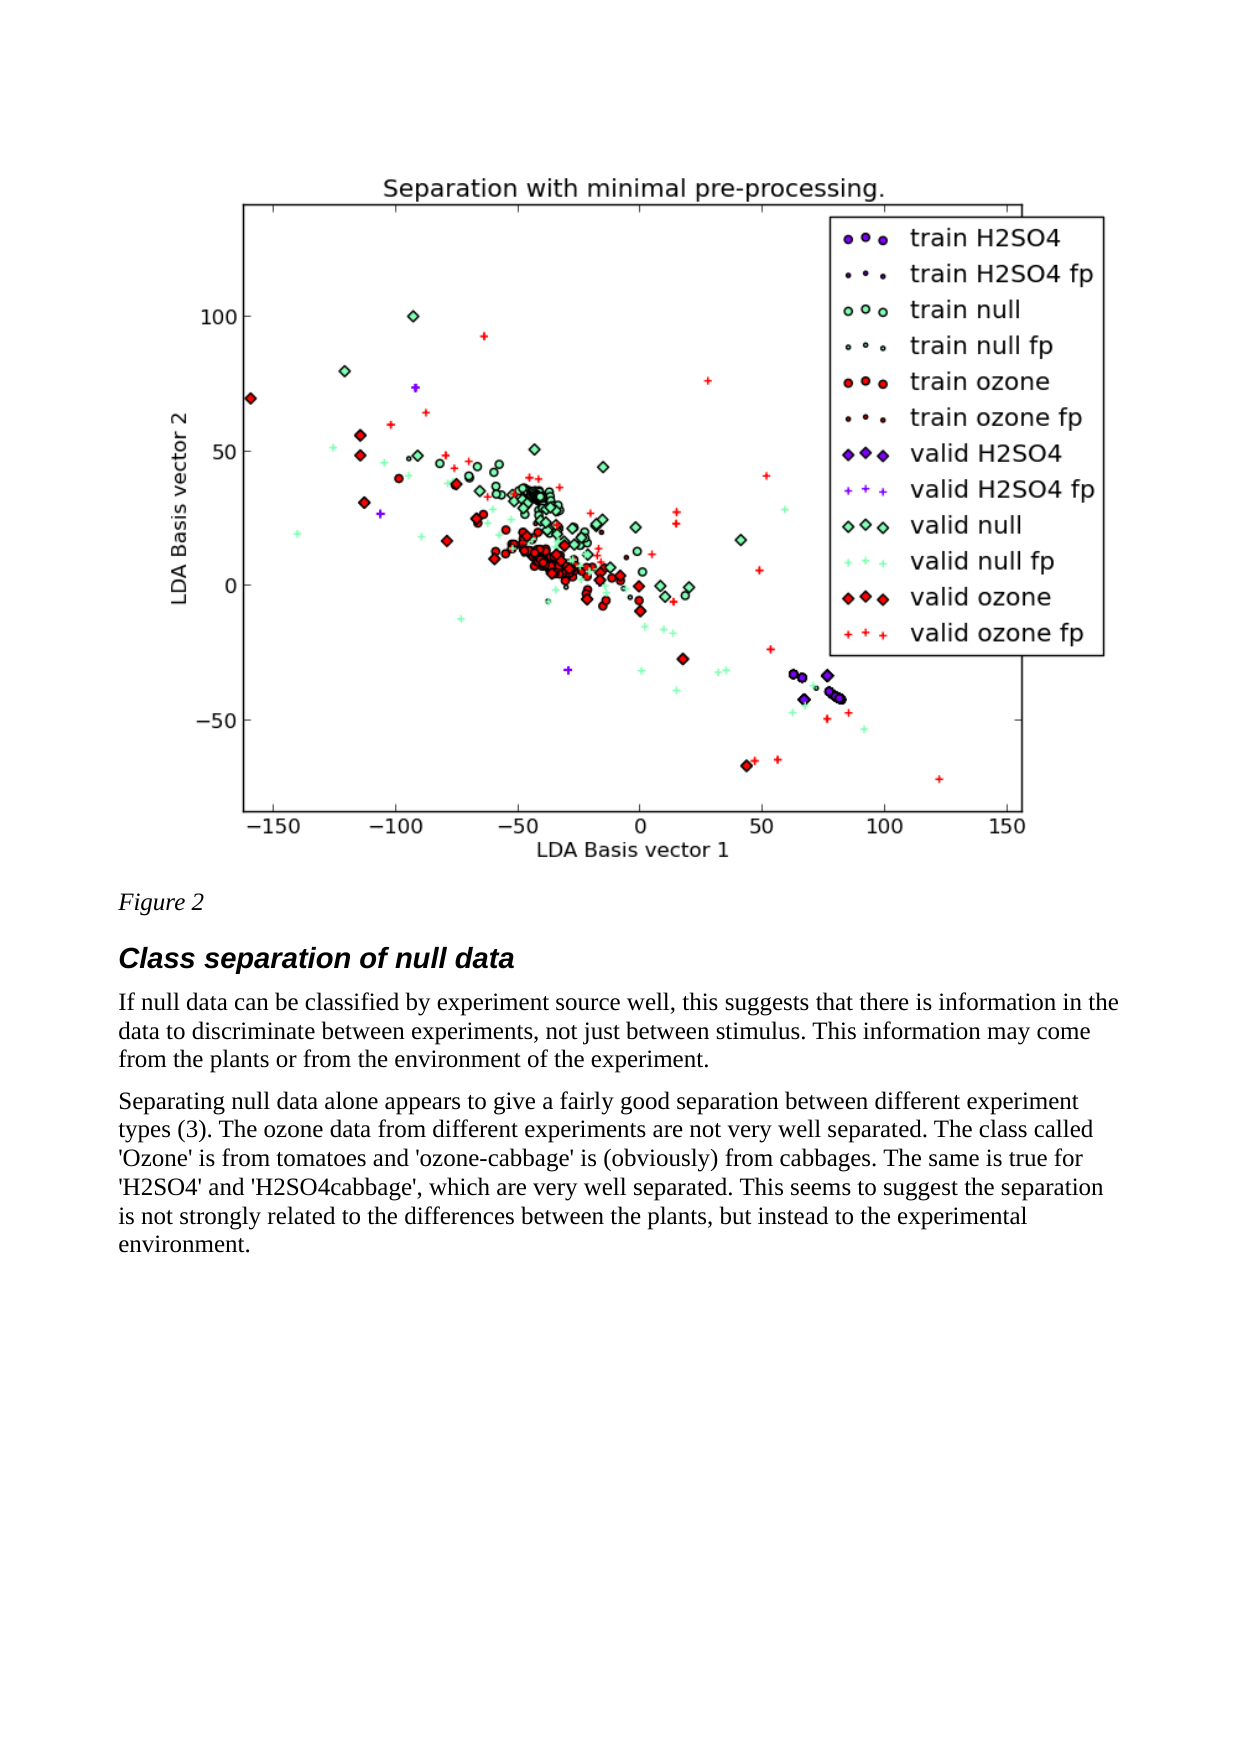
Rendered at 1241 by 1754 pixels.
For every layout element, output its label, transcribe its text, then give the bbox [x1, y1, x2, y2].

text If null data can be classified by experiment source well, this suggests that there is information in the data to discriminate between experiments, not just between stimulus. This information may come from the plants or from the environment of the experiment. [118, 987, 1122, 1073]
text Separating null data alone appears to give a fairly good separation between different experiment types (3). The ozone data from different experiments are not very well separated. The class called 'Ozone' is from tomatoes and 'ozone-cabbage' is (obviously) from cabbages. The same is true for 'H2SO4' and 'H2SO4cabbage', which are very well separated. This seems to suggest the separation is not strongly related to the differences between the plants, but instead to the experimental environment. [118, 1086, 1122, 1258]
picture [118, 130, 1123, 888]
subtitle Class separation of null data [118, 941, 1122, 974]
text Figure 2 [118, 888, 1122, 916]
